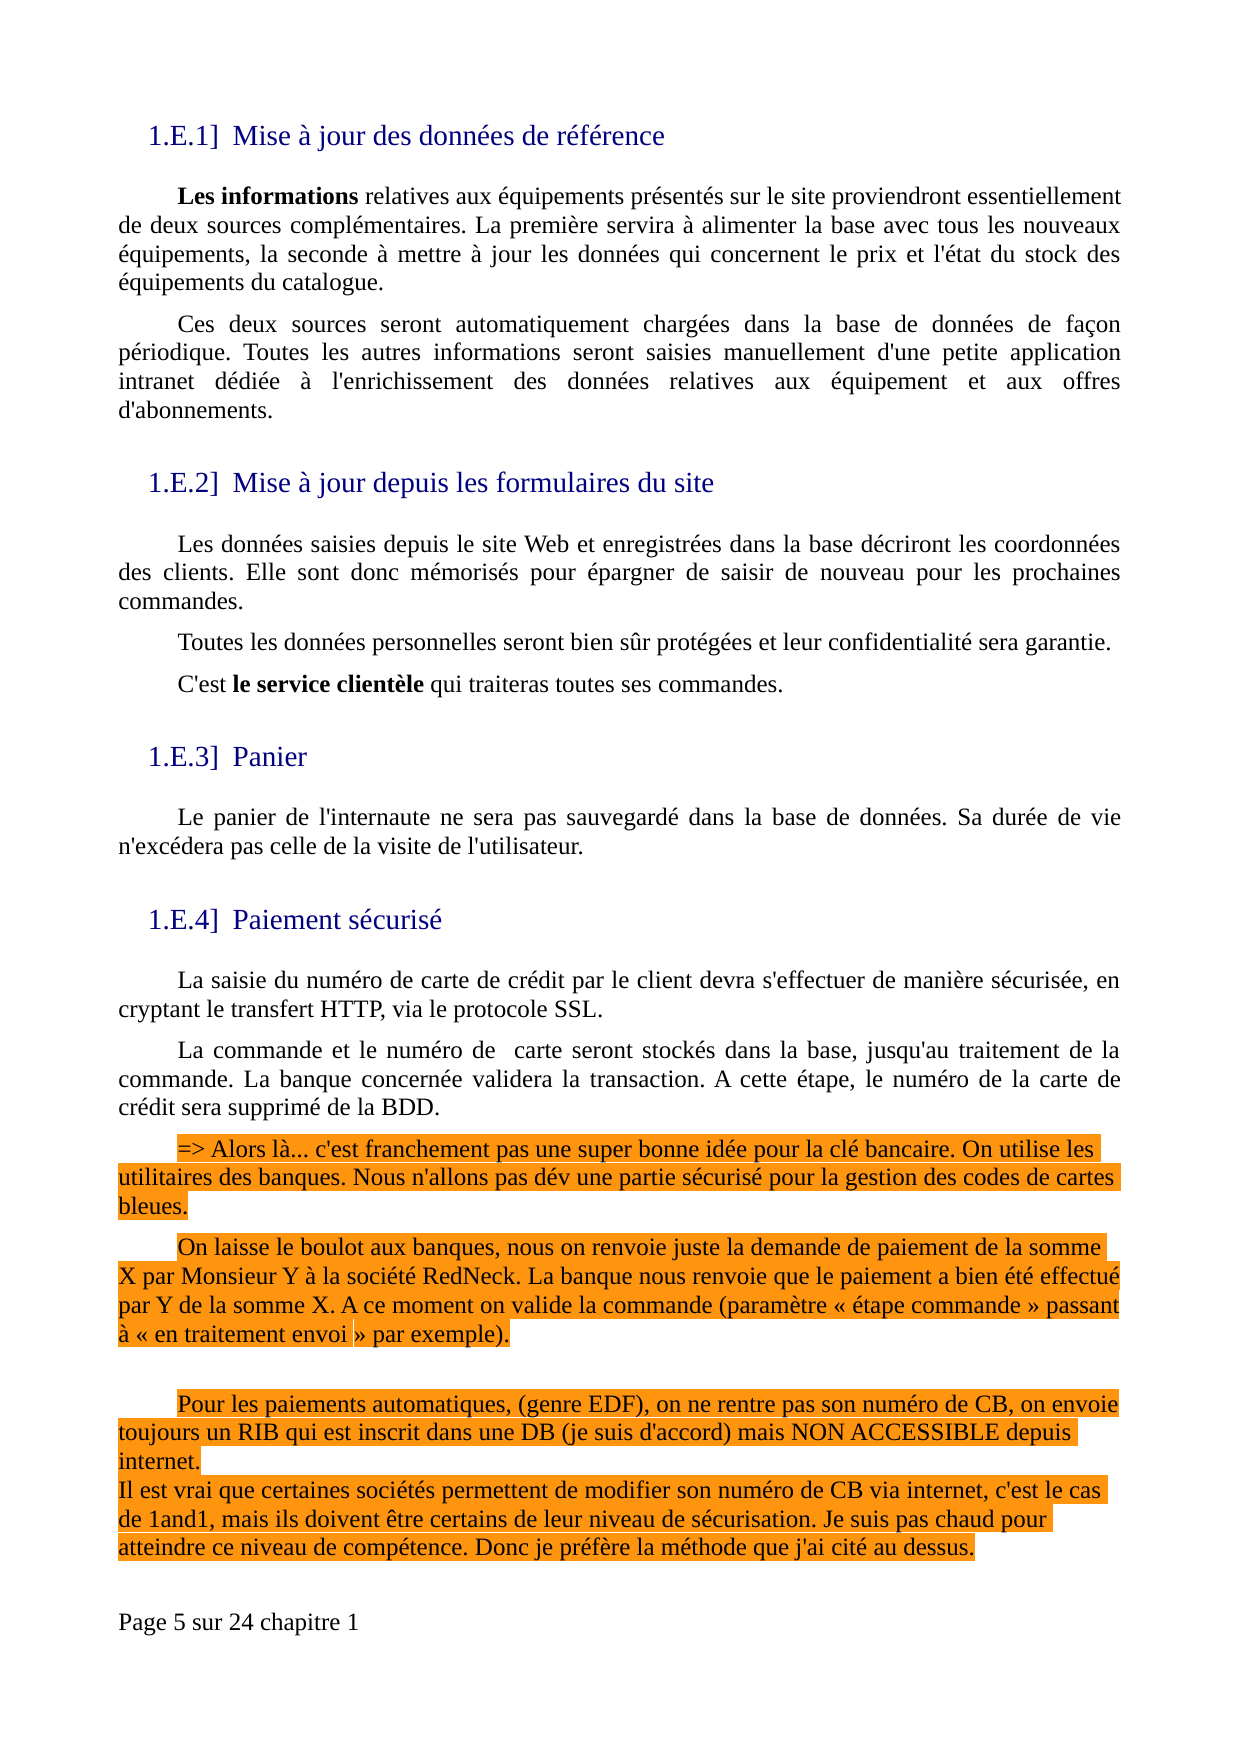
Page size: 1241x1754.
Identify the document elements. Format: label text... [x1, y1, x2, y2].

text Les informations relatives aux équipements présentés sur le site proviendront essentiellement de deux sources complémentaires. La première servira à alimenter la base avec tous les nouveaux équipements, la seconde à mettre à jour les données qui concernent le prix et l'état du stock des équipements du catalogue. [118, 181, 1122, 296]
subtitle Mise à jour des données de référence [148, 118, 1122, 152]
subtitle Panier [148, 739, 1122, 773]
text Les données saisies depuis le site Web et enregistrées dans la base décriront les coordonnées des clients. Elle sont donc mémorisés pour épargner de saisir de nouveau pour les prochaines commandes. [118, 529, 1122, 615]
subtitle Paiement sécurisé [148, 902, 1122, 935]
text La commande et le numéro de carte seront stockés dans la base, jusqu'au traitement de la commande. La banque concernée validera la transaction. A cette étape, le numéro de la carte de crédit sera supprimé de la BDD. [118, 1035, 1122, 1121]
text On laisse le boulot aux banques, nous on renvoie juste la demande de paiement de la somme X par Monsieur Y à la société RedNeck. La banque nous renvoie que le paiement a bien été effectué par Y de la somme X. A ce moment on valide la commande (paramètre « étape commande » passant à « en traitement envoi » par exemple). [118, 1232, 1122, 1376]
subtitle Mise à jour depuis les formulaires du site [148, 466, 1122, 499]
text => Alors là... c'est franchement pas une super bonne idée pour la clé bancaire. On utilise les utilitaires des banques. Nous n'allons pas dév une partie sécurisé pour la gestion des codes de cartes bleues. [118, 1134, 1122, 1220]
text Pour les paiements automatiques, (genre EDF), on ne rentre pas son numéro de CB, on envoie toujours un RIB qui est inscrit dans une DB (je suis d'accord) mais NON ACCESSIBLE depuis internet. Il est vrai que certaines sociétés permettent de modifier son numéro de CB via internet, c'est le cas de 1and1, mais ils doivent être certains de leur niveau de sécurisation. Je suis pas chaud pour atteindre ce niveau de compétence. Donc je préfère la méthode que j'ai cité au dessus. [118, 1389, 1122, 1561]
text C'est le service clientèle qui traiteras toutes ses commandes. [118, 669, 1122, 697]
text Ces deux sources seront automatiquement chargées dans la base de données de façon périodique. Toutes les autres informations seront saisies manuellement d'une petite application intranet dédiée à l'enrichissement des données relatives aux équipement et aux offres d'abonnements. [118, 309, 1122, 424]
text La saisie du numéro de carte de crédit par le client devra s'effectuer de manière sécurisée, en cryptant le transfert HTTP, via le protocole SSL. [118, 965, 1122, 1022]
text Toutes les données personnelles seront bien sûr protégées et leur confidentialité sera garantie. [118, 627, 1122, 656]
text Le panier de l'internaute ne sera pas sauvegardé dans la base de données. Sa durée de vie n'excédera pas celle de la visite de l'utilisateur. [118, 802, 1122, 860]
